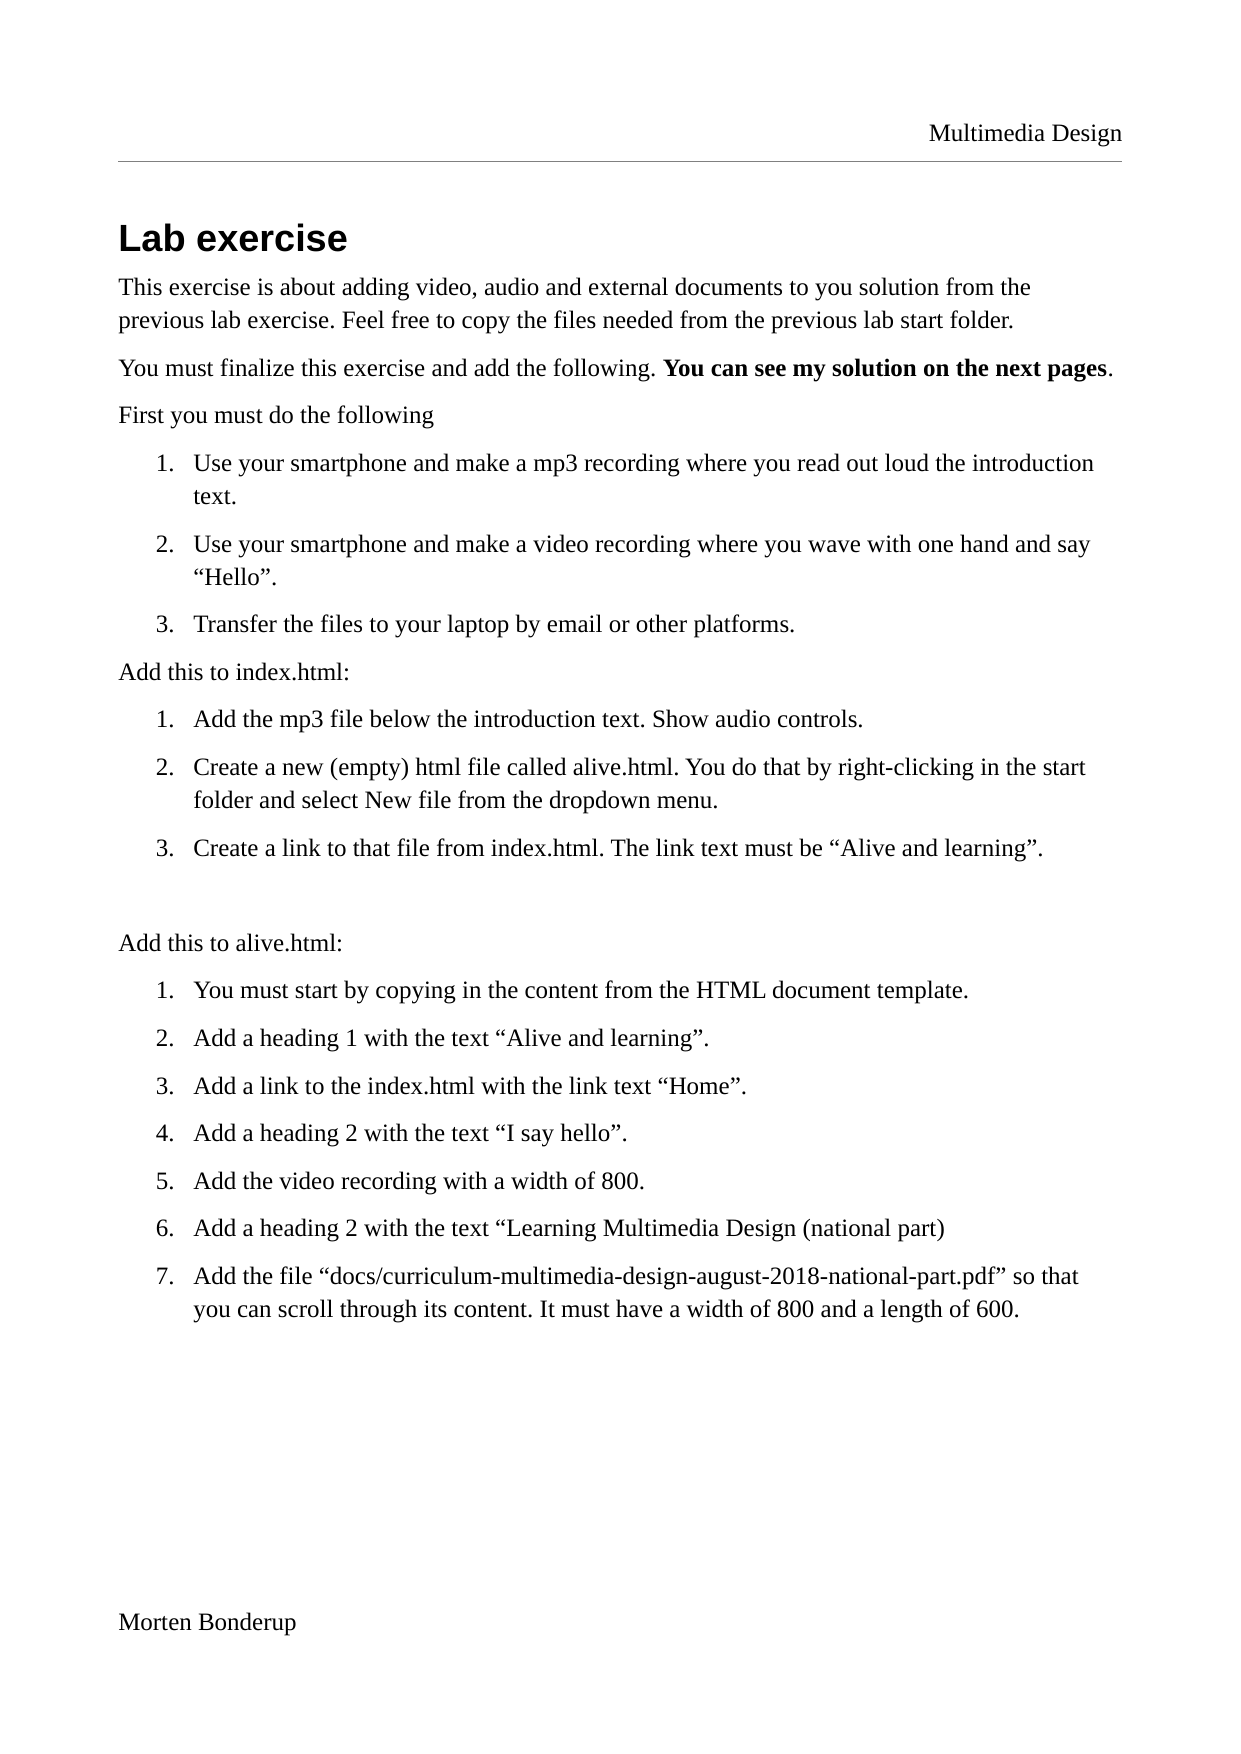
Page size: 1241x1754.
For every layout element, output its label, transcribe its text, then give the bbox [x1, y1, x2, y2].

text You must finalize this exercise and add the following. You can see my solution on the next pages. [118, 353, 1122, 382]
text Add this to index.html: [118, 657, 1122, 686]
subtitle Lab exercise [118, 216, 1122, 260]
list You must start by copying in the content from the HTML document template. [156, 976, 1122, 1004]
list Use your smartphone and make a mp3 recording where you read out loud the introduction text. [156, 448, 1122, 510]
list Add a heading 2 with the text “Learning Multimedia Design (national part) [156, 1213, 1122, 1242]
text Add this to alive.html: [118, 928, 1122, 957]
list Add the video recording with a width of 800. [156, 1166, 1122, 1195]
list Use your smartphone and make a video recording where you wave with one hand and say “Hello”. [156, 529, 1122, 590]
list Create a new (empty) html file called alive.html. You do that by right-clicking in the start folder and select New file from the dropdown menu. [156, 752, 1122, 814]
list Add a heading 2 with the text “I say hello”. [156, 1118, 1122, 1147]
list Create a link to that file from index.html. The link text must be “Alive and learning”. [156, 833, 1122, 861]
text This exercise is about adding video, audio and external documents to you solution from the previous lab exercise. Feel free to copy the files needed from the previous lab start folder. [118, 272, 1122, 334]
list Add a link to the index.html with the link text “Home”. [156, 1071, 1122, 1099]
list Transfer the files to your laptop by email or other platforms. [156, 609, 1122, 638]
list Add the mp3 file below the introduction text. Show audio controls. [156, 704, 1122, 733]
list Add a heading 1 with the text “Alive and learning”. [156, 1023, 1122, 1052]
list Add the file “docs/curriculum-multimedia-design-august-2018-national-part.pdf” so that you can scroll through its content. It must have a width of 800 and a length of 600. [156, 1261, 1122, 1323]
text First you must do the following [118, 400, 1122, 429]
